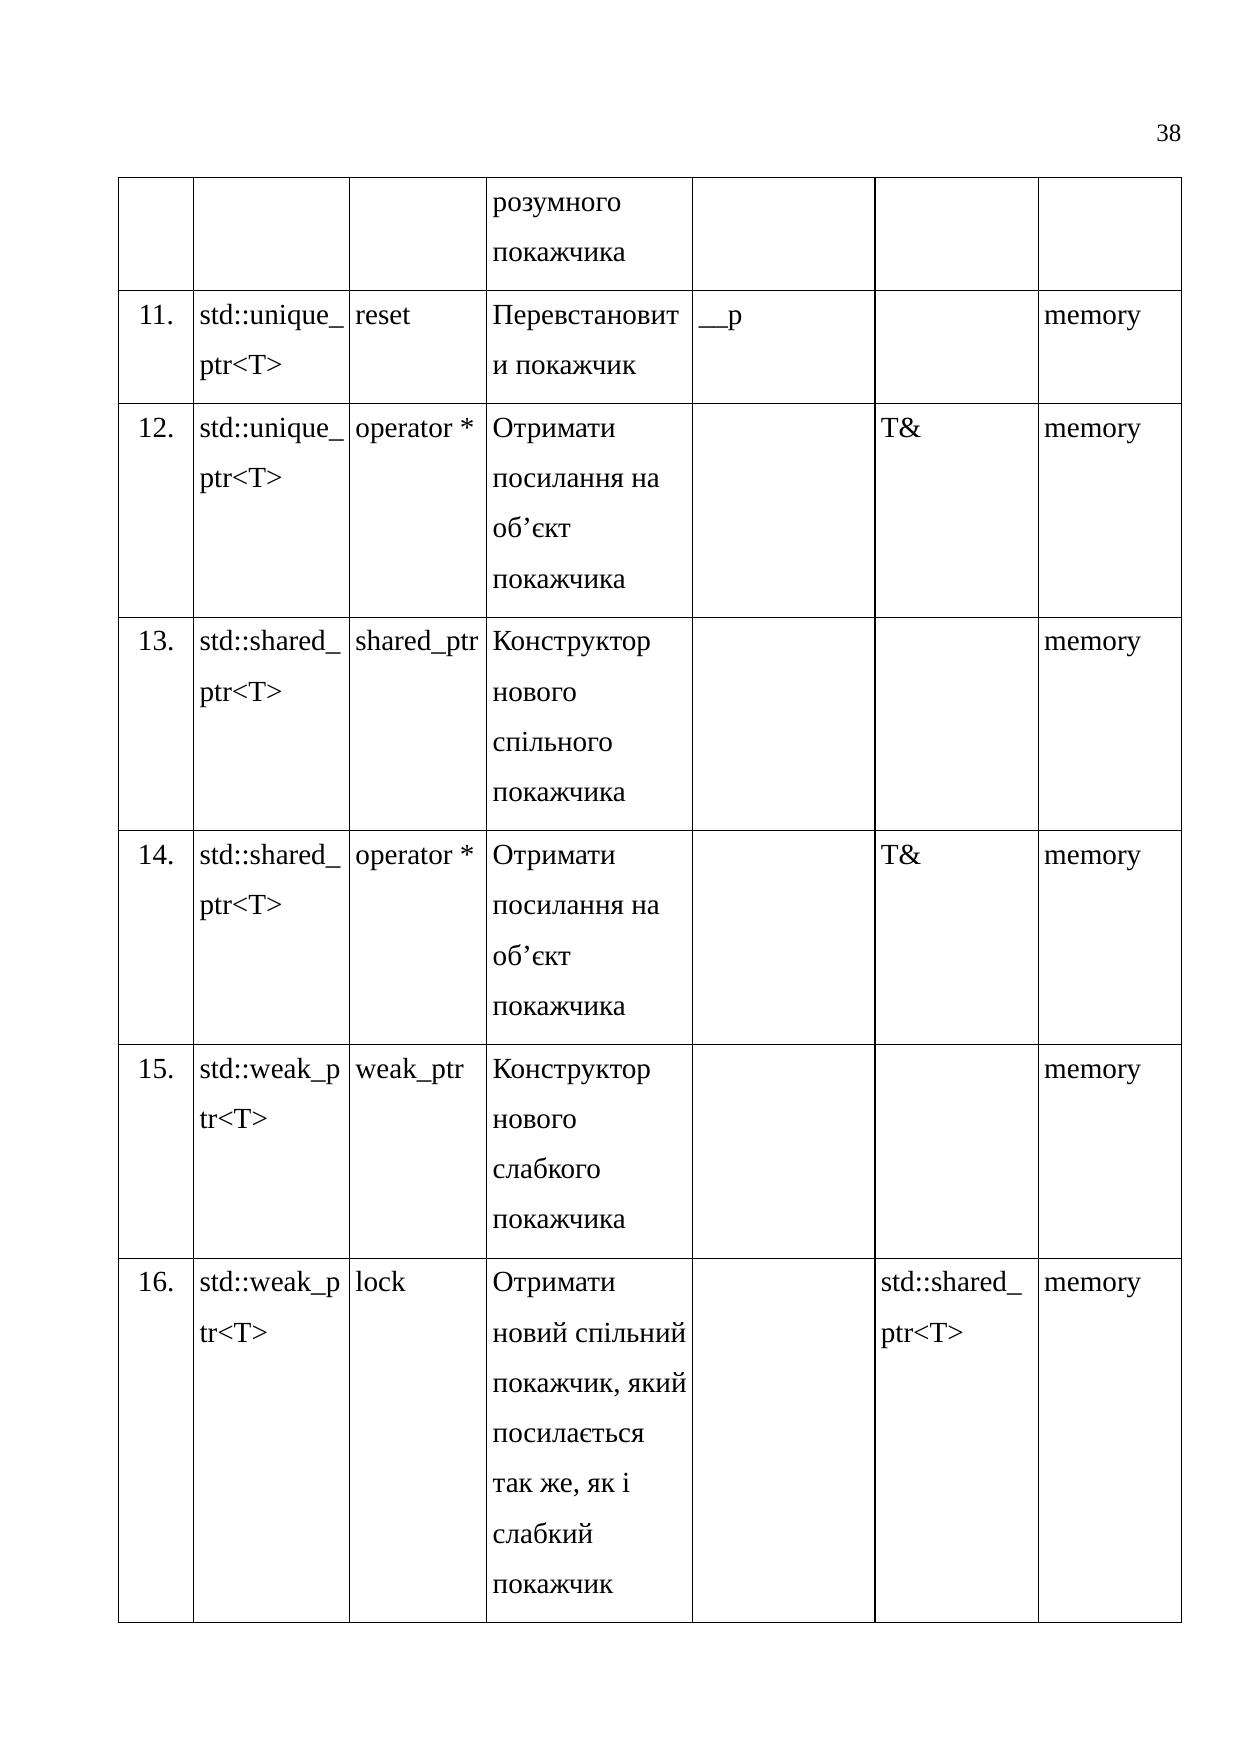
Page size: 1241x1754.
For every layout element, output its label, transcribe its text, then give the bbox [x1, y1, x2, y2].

table_cell Конструктор нового слабкого покажчика [487, 1045, 692, 1258]
table_cell lock [350, 1259, 486, 1622]
table_cell 16. [119, 1259, 193, 1622]
table_cell [119, 178, 193, 290]
table_cell [876, 618, 1038, 830]
table_cell reset [350, 291, 486, 403]
table_cell [876, 291, 1038, 403]
table_cell [693, 1259, 874, 1622]
table_cell operator * [350, 404, 486, 617]
table_cell Отримати посилання на об’єкт покажчика [487, 831, 692, 1044]
table_cell memory [1039, 1045, 1181, 1258]
table_cell [693, 404, 874, 617]
table_cell [693, 618, 874, 830]
table_cell [693, 178, 874, 290]
table_cell 12. [119, 404, 193, 617]
table_cell __p [693, 291, 874, 403]
table_cell Конструктор нового спільного покажчика [487, 618, 692, 830]
table_cell [350, 178, 486, 290]
table_cell T& [876, 831, 1038, 1044]
table_cell memory [1039, 404, 1181, 617]
table_cell 15. [119, 1045, 193, 1258]
table_cell 14. [119, 831, 193, 1044]
table_cell std::weak_ptr<T> [194, 1259, 349, 1622]
table_cell Отримати посилання на об’єкт покажчика [487, 404, 692, 617]
table_cell [876, 178, 1038, 290]
table_cell std::shared_ptr<T> [194, 831, 349, 1044]
table_cell 13. [119, 618, 193, 830]
table_cell [693, 831, 874, 1044]
table_cell std::shared_ptr<T> [876, 1259, 1038, 1622]
table_cell [194, 178, 349, 290]
table_cell [876, 1045, 1038, 1258]
table_cell std::weak_ptr<T> [194, 1045, 349, 1258]
table_cell [1039, 178, 1181, 290]
table_cell weak_ptr [350, 1045, 486, 1258]
table_cell std::unique_ptr<T> [194, 404, 349, 617]
table_cell T& [876, 404, 1038, 617]
table_cell memory [1039, 618, 1181, 830]
table_cell shared_ptr [350, 618, 486, 830]
table_cell operator * [350, 831, 486, 1044]
table_cell memory [1039, 1259, 1181, 1622]
table_cell Отримати новий спільний покажчик, який посилається так же, як і слабкий покажчик [487, 1259, 692, 1622]
table_cell розумного покажчика [487, 178, 692, 290]
table_cell std::unique_ptr<T> [194, 291, 349, 403]
table_cell Перевстановити покажчик [487, 291, 692, 403]
table_cell memory [1039, 291, 1181, 403]
table_cell memory [1039, 831, 1181, 1044]
table_cell std::shared_ptr<T> [194, 618, 349, 830]
table_cell 11. [119, 291, 193, 403]
table_cell [693, 1045, 874, 1258]
